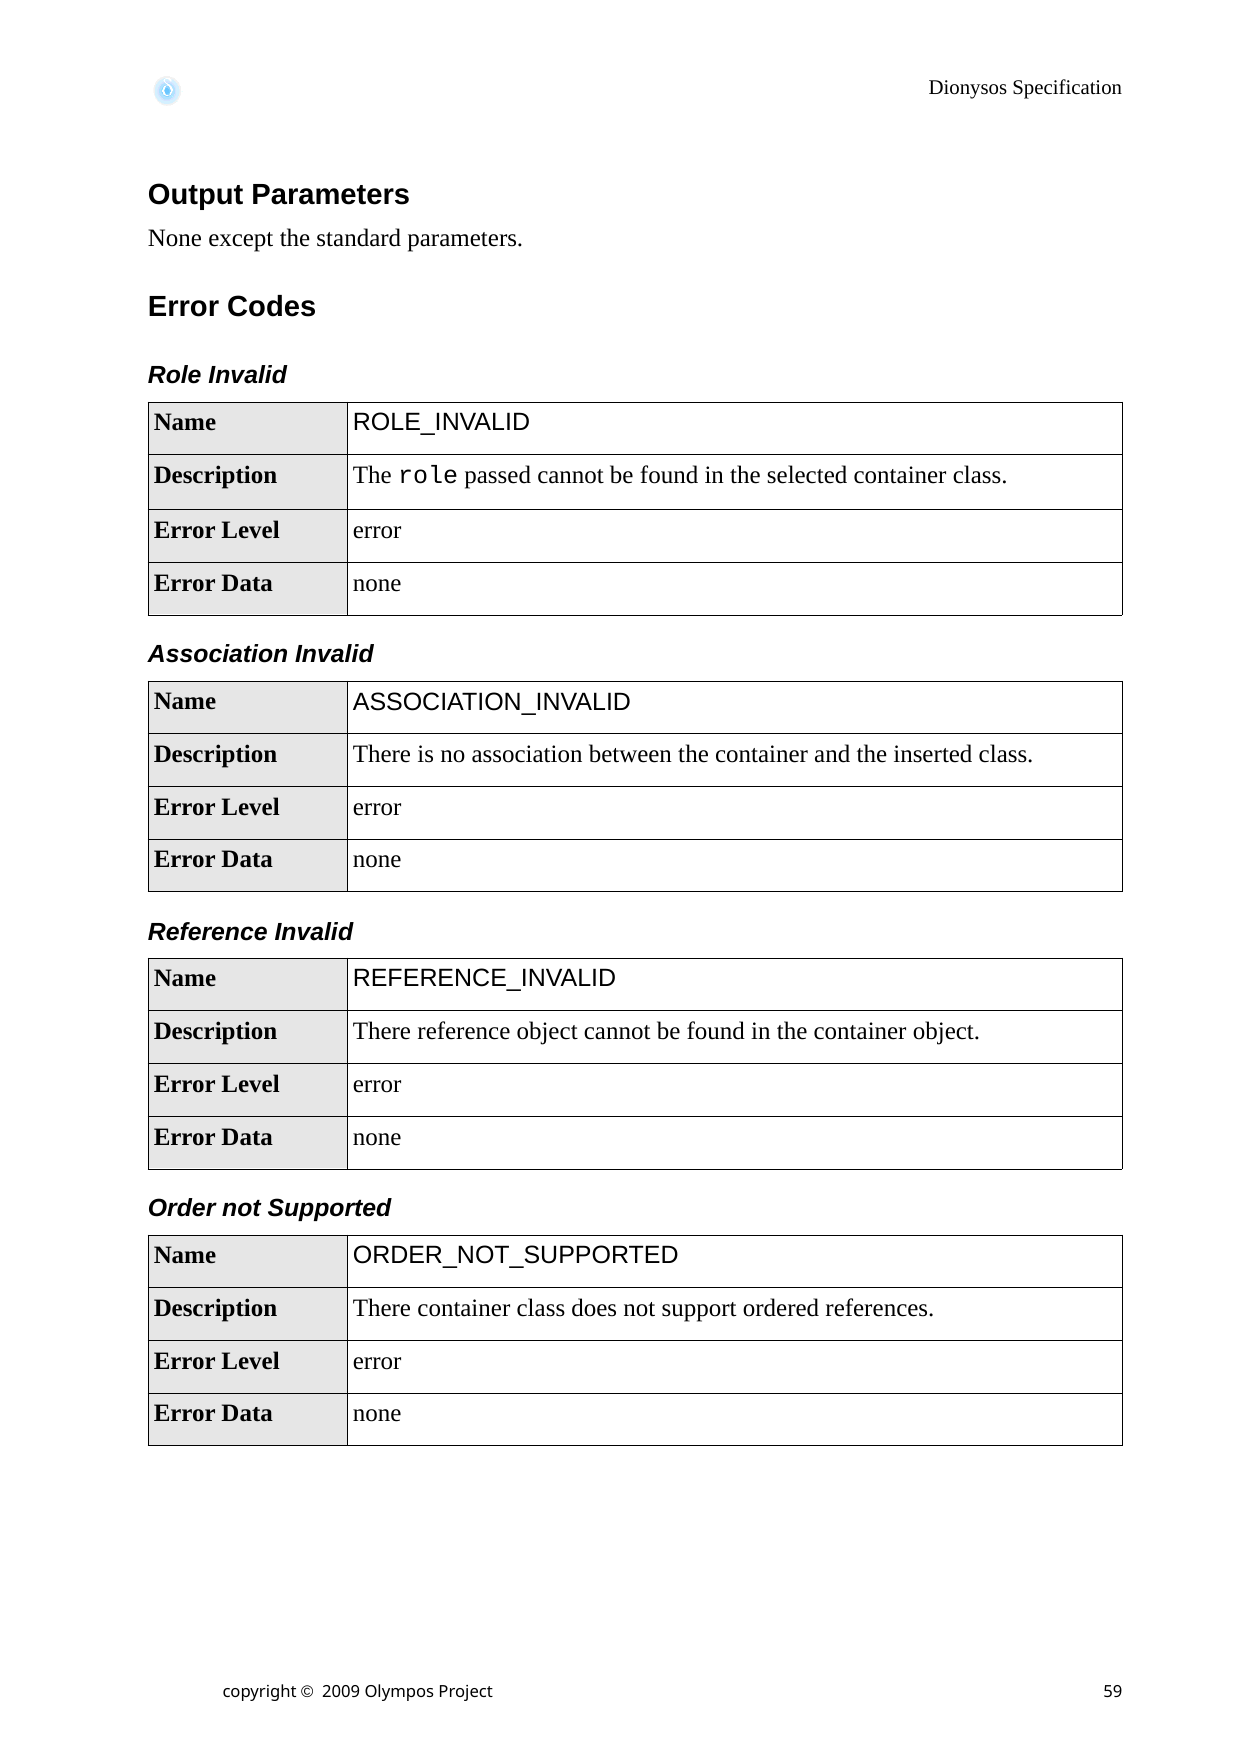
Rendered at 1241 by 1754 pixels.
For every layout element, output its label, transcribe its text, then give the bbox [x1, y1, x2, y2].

text Association Invalid [148, 639, 1122, 668]
table_cell Description [149, 455, 347, 509]
table_cell none [348, 1117, 1122, 1168]
table_cell Error Data [149, 1394, 347, 1445]
picture [152, 75, 184, 106]
table_cell none [348, 563, 1122, 614]
table_cell Error Data [149, 563, 347, 614]
table_header Name [149, 959, 347, 1010]
text None except the standard parameters. [148, 223, 1122, 252]
table_cell none [348, 1394, 1122, 1445]
table_header Name [149, 403, 347, 454]
table_cell error [348, 1341, 1122, 1393]
table_cell Description [149, 1288, 347, 1340]
text Role Invalid [148, 361, 1122, 389]
table_cell Error Level [149, 787, 347, 839]
text Error Codes [148, 289, 1122, 323]
table_header Name [149, 682, 347, 733]
text Order not Supported [148, 1193, 1122, 1222]
table_cell Error Level [149, 510, 347, 562]
table_header ROLE_INVALID [348, 403, 1122, 454]
table_cell error [348, 1064, 1122, 1116]
table_cell Error Data [149, 840, 347, 891]
table_cell error [348, 787, 1122, 839]
table_cell Description [149, 734, 347, 786]
table_cell The role passed cannot be found in the selected container class. [348, 455, 1122, 509]
table_cell There reference object cannot be found in the container object. [348, 1011, 1122, 1063]
table_header ASSOCIATION_INVALID [348, 682, 1122, 733]
table_cell Error Level [149, 1341, 347, 1393]
table_header Name [149, 1236, 347, 1287]
table_cell Error Data [149, 1117, 347, 1168]
table_cell none [348, 840, 1122, 891]
table_cell error [348, 510, 1122, 562]
table_cell There container class does not support ordered references. [348, 1288, 1122, 1340]
table_cell Error Level [149, 1064, 347, 1116]
table_header REFERENCE_INVALID [348, 959, 1122, 1010]
table_cell There is no association between the container and the inserted class. [348, 734, 1122, 786]
table_cell Description [149, 1011, 347, 1063]
text Output Parameters [148, 177, 1122, 211]
text Reference Invalid [148, 917, 1122, 945]
table_header ORDER_NOT_SUPPORTED [348, 1236, 1122, 1287]
